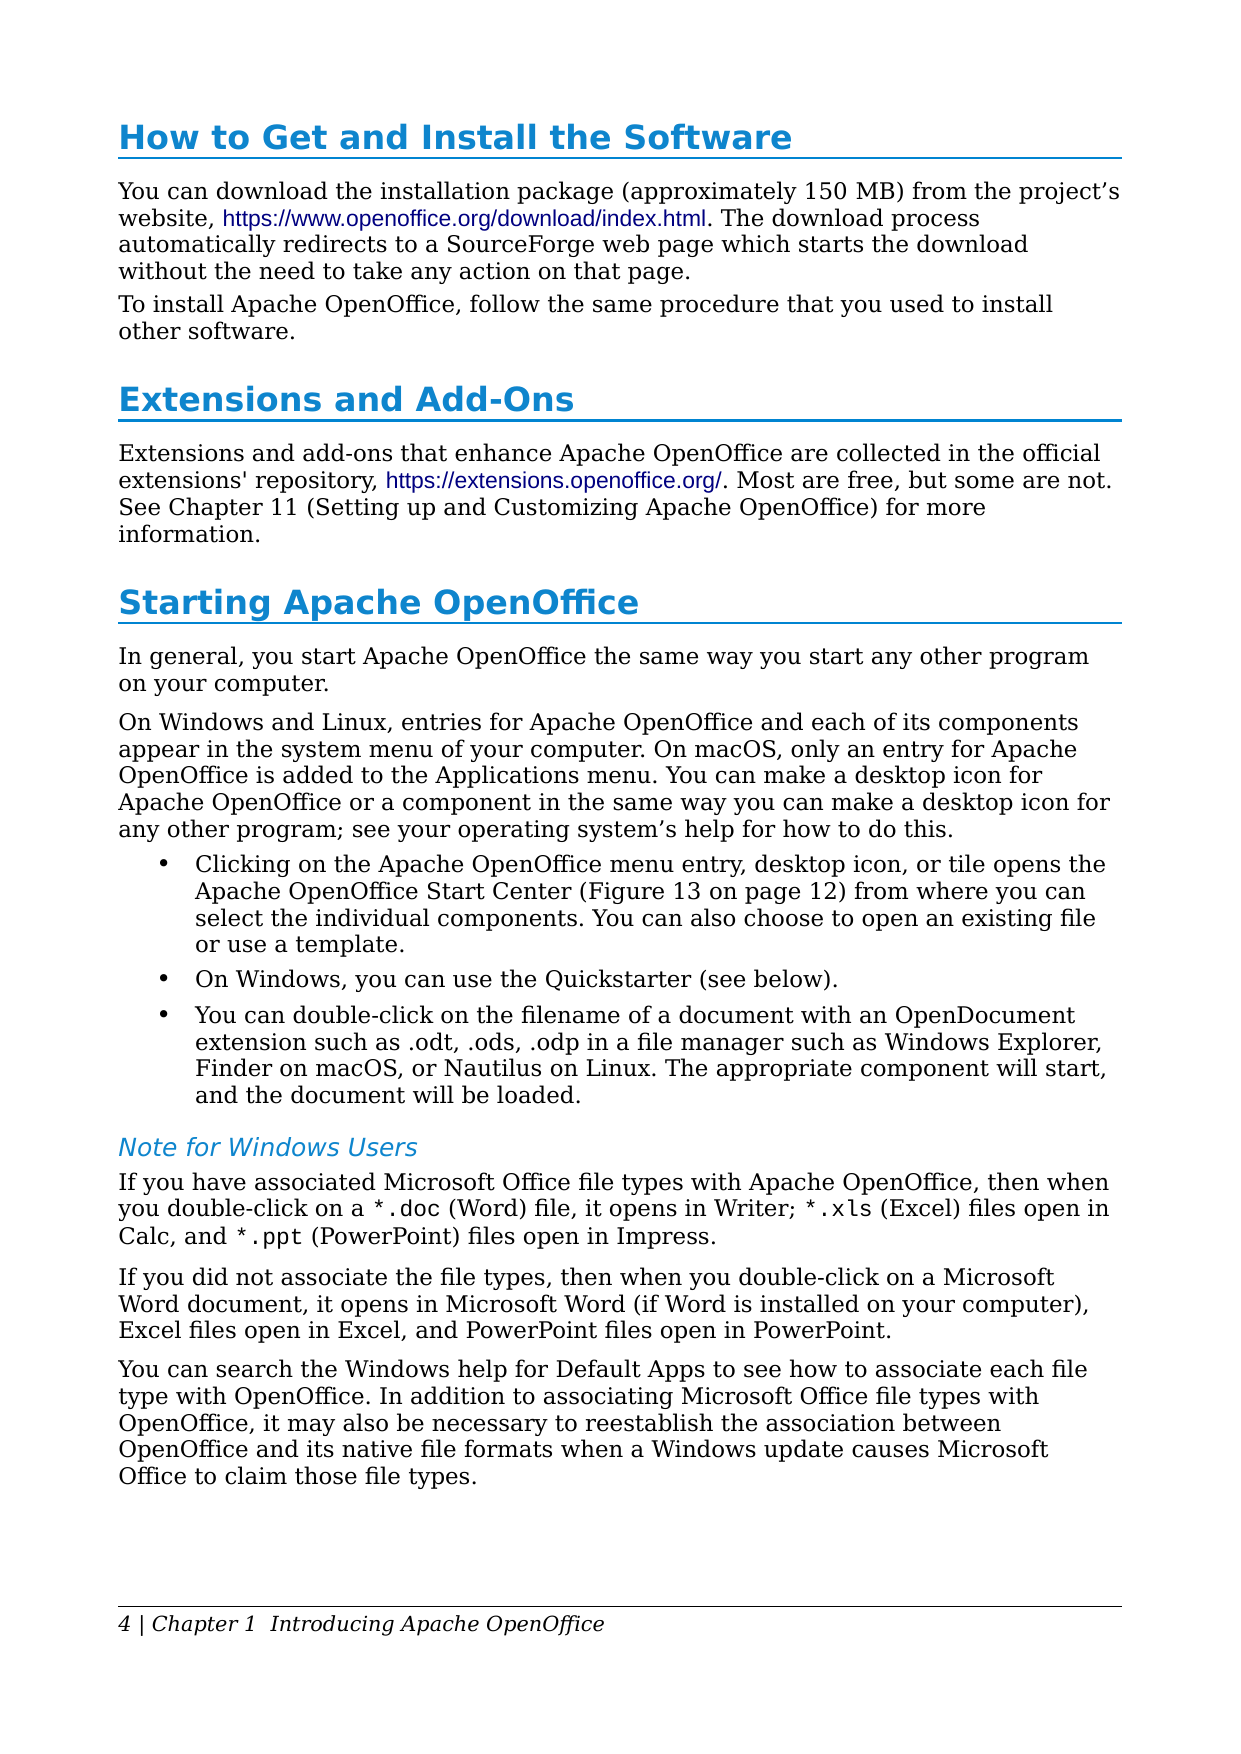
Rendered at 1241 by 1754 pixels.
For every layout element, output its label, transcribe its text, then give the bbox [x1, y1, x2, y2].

text To install Apache OpenOffice, follow the same procedure that you used to install other software. [118, 291, 1122, 344]
list Clicking on the Apache OpenOffice menu entry, desktop icon, or tile opens the Apache OpenOffice Start Center (Figure 13 on page 12) from where you can select the individual components. You can also choose to open an existing file or use a template. [156, 849, 1122, 958]
text If you have associated Microsoft Office file types with Apache OpenOffice, then when you double-click on a *.doc (Word) file, it opens in Writer; *.xls (Excel) files open in Calc, and *.ppt (PowerPoint) files open in Impress. [118, 1169, 1122, 1252]
list On Windows, you can use the Quickstarter (see below). [156, 964, 1122, 993]
list You can download the installation package (approximately 150 MB) from the project’s website, https://www.openoffice.org/download/index.html. The download process automatically redirects to a SourceForge web page which starts the download without the need to take any action on that page. [118, 178, 1122, 285]
subtitle Extensions and Add-Ons [118, 381, 1122, 419]
text Extensions and add-ons that enhance Apache OpenOffice are collected in the official extensions' repository, https://extensions.openoffice.org/. Most are free, but some are not. See Chapter 11 (Setting up and Customizing Apache OpenOffice) for more information. [118, 441, 1122, 547]
text If you did not associate the file types, then when you double-click on a Microsoft Word document, it opens in Microsoft Word (if Word is installed on your computer), Excel files open in Excel, and PowerPoint files open in PowerPoint. [118, 1264, 1122, 1344]
subtitle Note for Windows Users [118, 1133, 1122, 1162]
list On Windows and Linux, entries for Apache OpenOffice and each of its components appear in the system menu of your computer. On macOS, only an entry for Apache OpenOffice is added to the Applications menu. You can make a desktop icon for Apache OpenOffice or a component in the same way you can make a desktop icon for any other program; see your operating system’s help for how to do this. [118, 709, 1122, 842]
list You can double-click on the filename of a document with an OpenDocument extension such as .odt, .ods, .odp in a file manager such as Windows Explorer, Finder on macOS, or Nautilus on Linux. The appropriate component will start, and the document will be loaded. [156, 1000, 1122, 1109]
text In general, you start Apache OpenOffice the same way you start any other program on your computer. [118, 643, 1122, 697]
subtitle Starting Apache OpenOffice [118, 583, 1122, 622]
subtitle How to Get and Install the Software [118, 118, 1122, 157]
text You can search the Windows help for Default Apps to see how to associate each file type with OpenOffice. In addition to associating Microsoft Office file types with OpenOffice, it may also be necessary to reestablish the association between OpenOffice and its native file formats when a Windows update causes Microsoft Office to claim those file types. [118, 1357, 1122, 1490]
